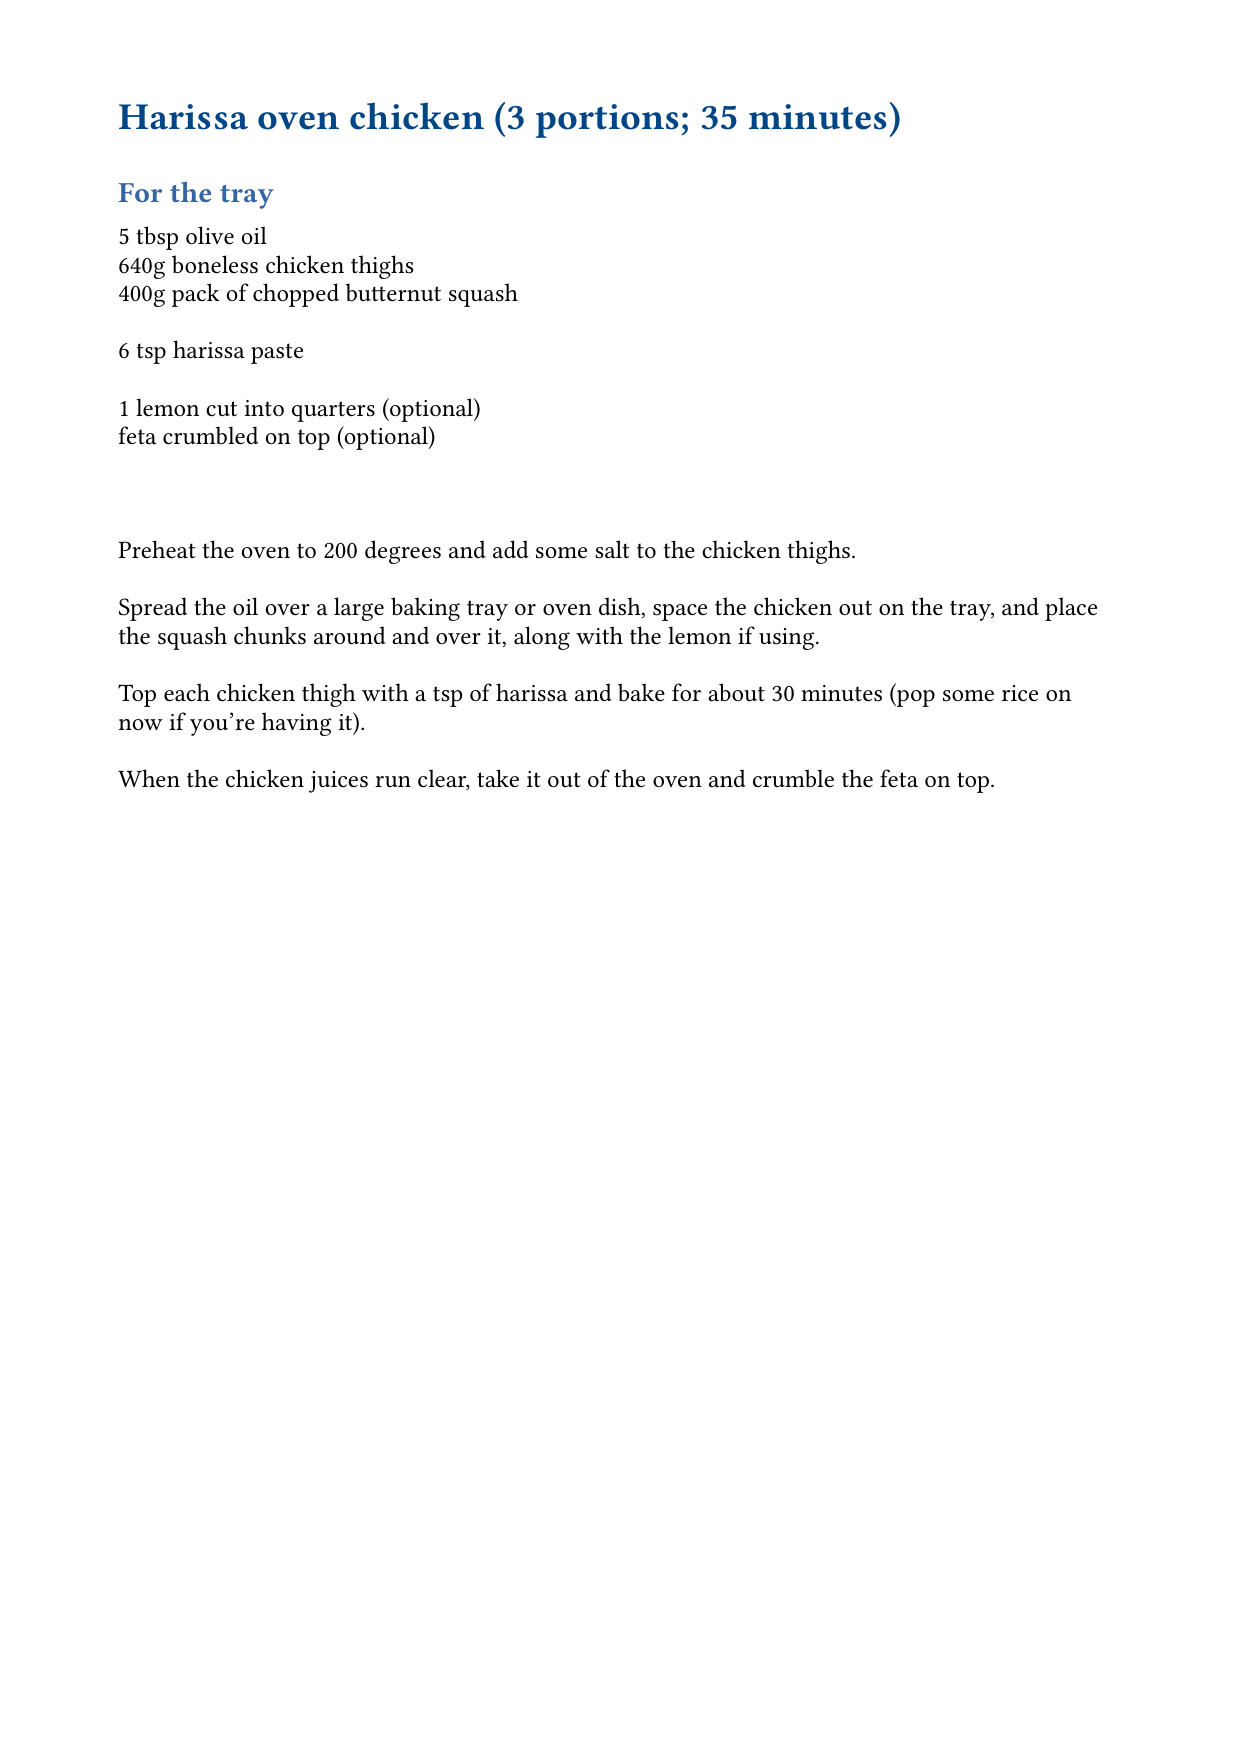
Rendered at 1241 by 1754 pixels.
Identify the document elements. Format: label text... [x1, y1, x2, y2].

text 640g boneless chicken thighs [118, 251, 1122, 279]
subtitle For the tray [118, 177, 1122, 210]
text Spread the oil over a large baking tray or oven dish, space the chicken out on the tray, and place the squash chunks around and over it, along with the lemon if using. [118, 593, 1122, 650]
subtitle Harissa oven chicken (3 portions; 35 minutes) [118, 96, 1122, 139]
text 400g pack of chopped butternut squash [118, 279, 1122, 308]
text Top each chicken thigh with a tsp of harissa and bake for about 30 minutes (pop some rice on now if you’re having it). [118, 679, 1122, 736]
text Preheat the oven to 200 degrees and add some salt to the chicken thighs. [118, 536, 1122, 565]
text 6 tsp harissa paste [118, 336, 1122, 365]
text When the chicken juices run clear, take it out of the oven and crumble the feta on top. [118, 764, 1122, 793]
text 1 lemon cut into quarters (optional) [118, 393, 1122, 422]
text 5 tbsp olive oil [118, 222, 1122, 251]
text feta crumbled on top (optional) [118, 422, 1122, 451]
